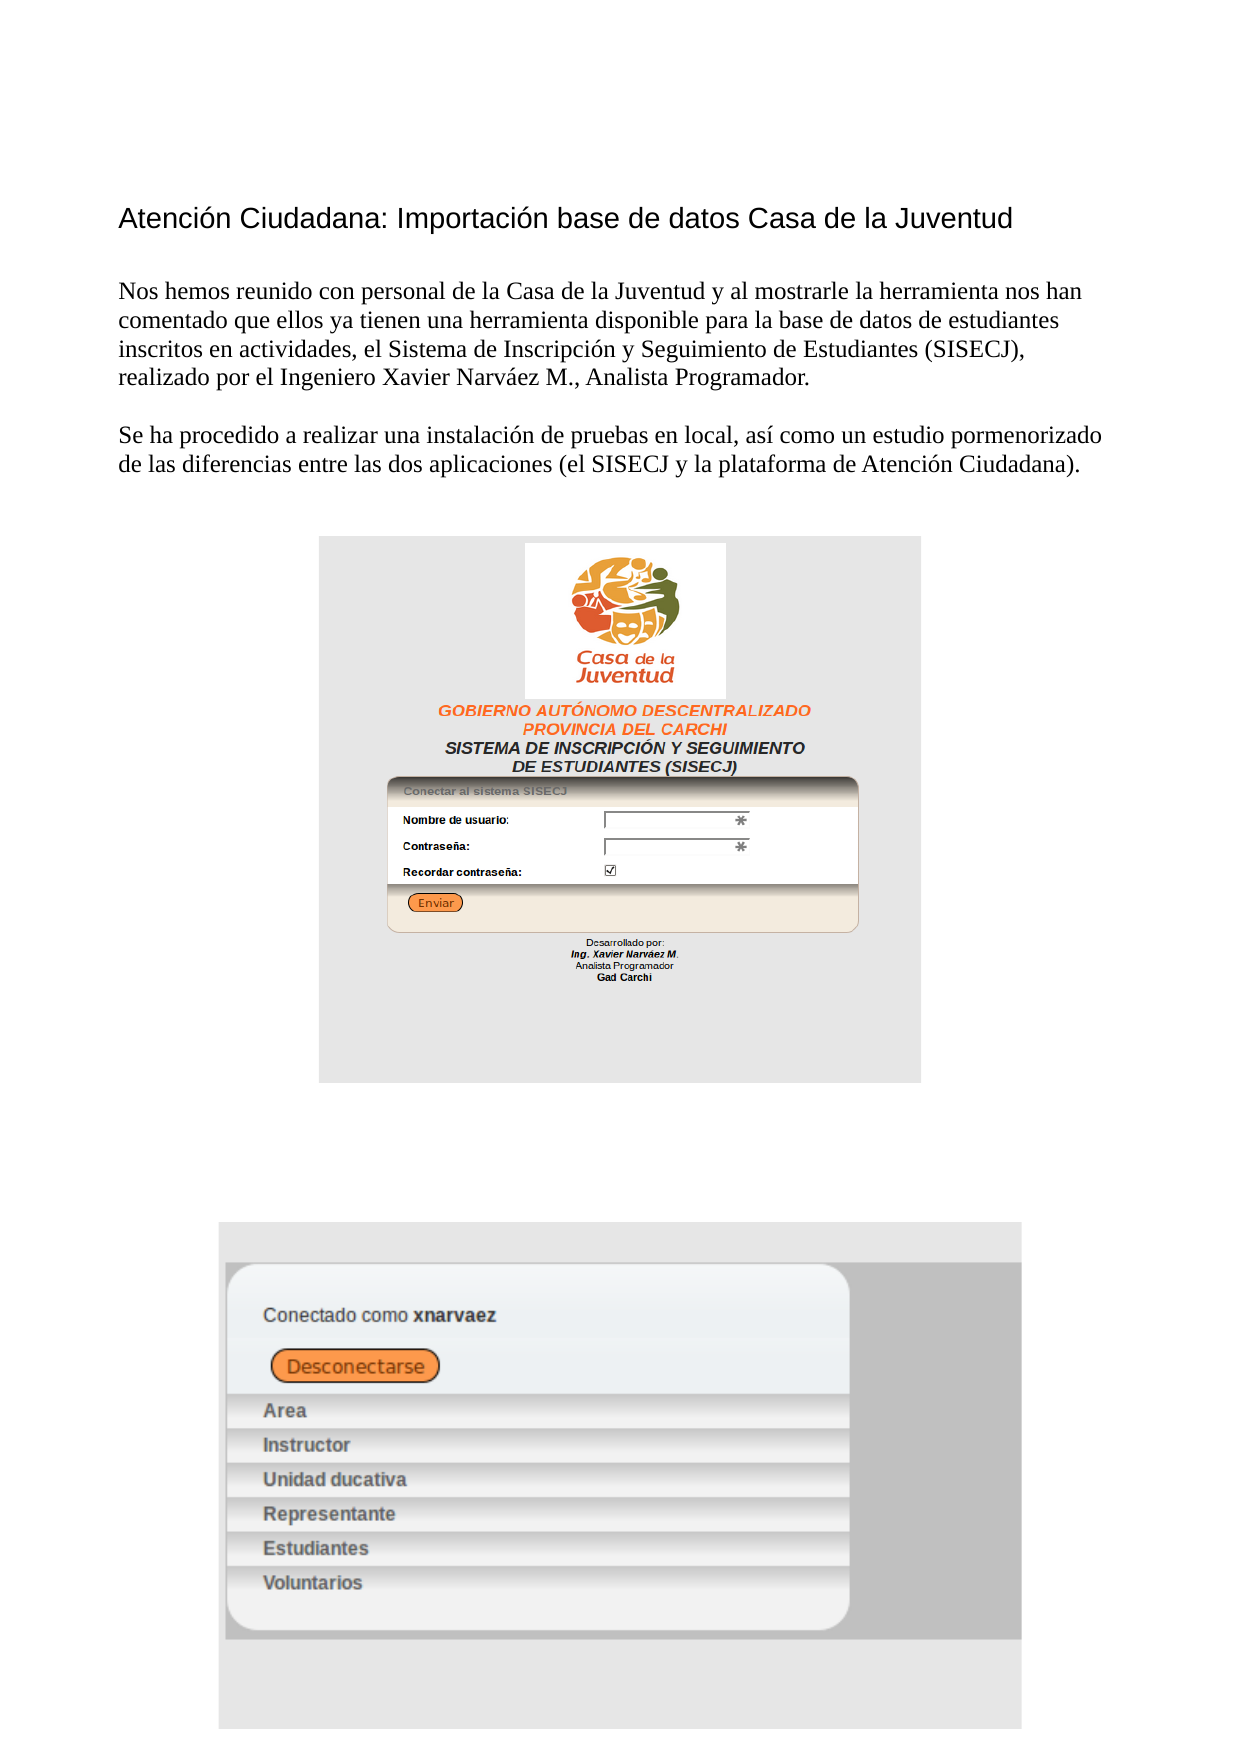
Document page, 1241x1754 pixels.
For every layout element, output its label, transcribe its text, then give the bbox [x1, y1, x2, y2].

picture [318, 536, 922, 1083]
picture [218, 1222, 1022, 1729]
text Nos hemos reunido con personal de la Casa de la Juventud y al mostrarle la herramienta nos han comentado que ellos ya tienen una herramienta disponible para la base de datos de estudiantes inscritos en actividades, el Sistema de Inscripción y Seguimiento de Estudiantes (SISECJ), realizado por el Ingeniero Xavier Narváez M., Analista Programador. Se ha procedido a realizar una instalación de pruebas en local, así como un estudio pormenorizado de las diferencias entre las dos aplicaciones (el SISECJ y la plataforma de Atención Ciudadana). [118, 247, 1122, 477]
subtitle Atención Ciudadana: Importación base de datos Casa de la Juventud [118, 201, 1122, 235]
